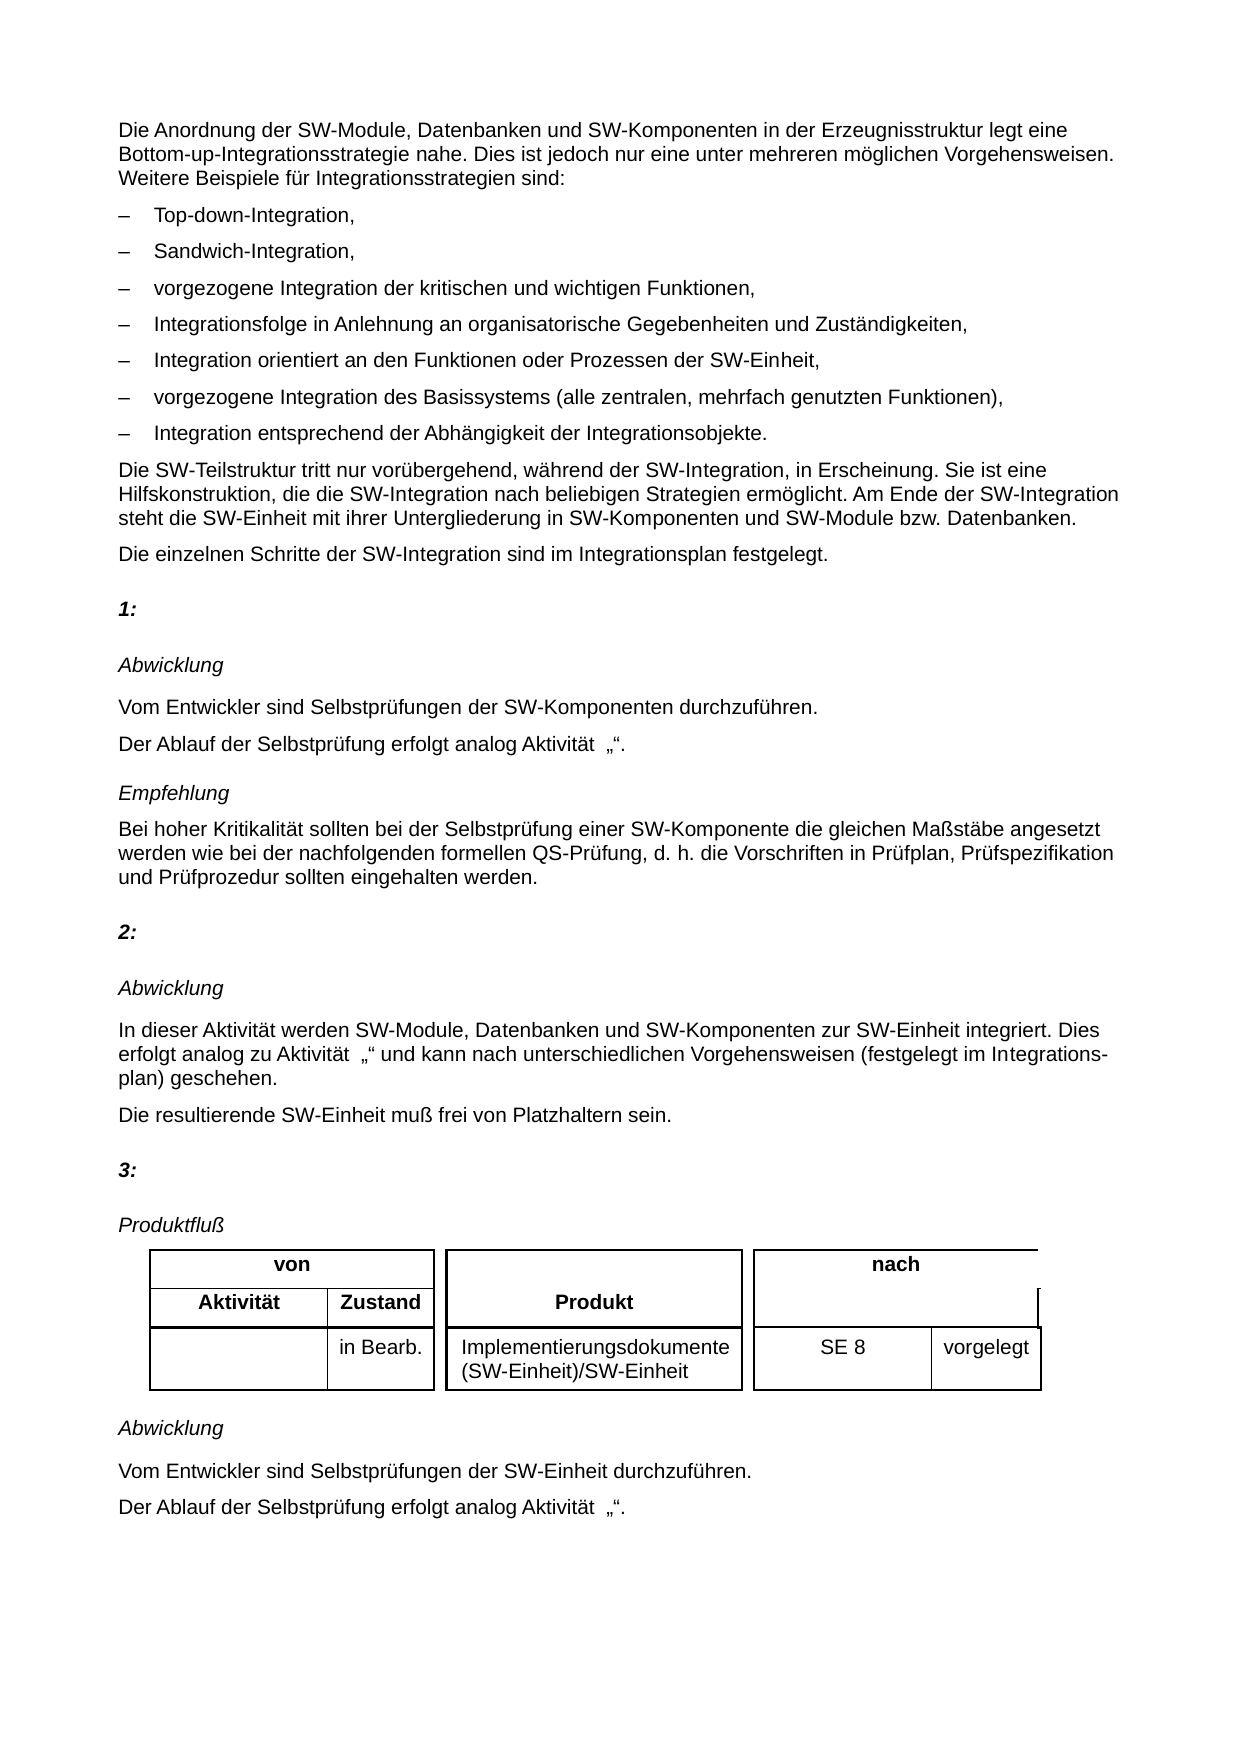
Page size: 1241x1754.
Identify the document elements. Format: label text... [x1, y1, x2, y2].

text – Sandwich-Integration, [118, 239, 1122, 263]
list : [118, 1158, 1122, 1182]
table_cell [743, 1288, 753, 1326]
table_header [448, 1251, 741, 1288]
table_cell [435, 1326, 445, 1389]
text – Integration entsprechend der Abhängigkeit der Integrationsobjekte. [118, 421, 1122, 445]
text Vom Entwickler sind Selbstprüfungen der SW-Ein­heit durchzuführen. [118, 1459, 1122, 1483]
table_cell [743, 1326, 753, 1389]
table_cell Zustand [328, 1289, 433, 1326]
table_cell [435, 1288, 445, 1326]
text Der Ablauf der Selbstprüfung erfolgt analog Aktivität „“. [118, 732, 1122, 756]
list : [118, 920, 1122, 944]
text Die resultierende SW-Ein­heit muß frei von Platzhaltern sein. [118, 1102, 1122, 1126]
text Vom Entwickler sind Selbstprüfungen der SW-Kom­po­nen­ten durchzuführen. [118, 695, 1122, 719]
table_cell Im­ple­men­tie­rungs­do­ku­men­te (SW-Ein­heit)/SW-Ein­heit [448, 1329, 741, 1389]
table_cell vor­ge­legt [932, 1328, 1040, 1389]
text – Top-down-Integration, [118, 202, 1122, 226]
text Die SW-Teilstruktur tritt nur vorübergehend, während der SW-In­te­gra­tion, in Erscheinung. Sie ist eine Hilfskonstruktion, die die SW-In­te­gra­tion nach beliebigen Strategien ermöglicht. Am Ende der SW-In­te­gra­tion steht die SW-Ein­heit mit ihrer Untergliederung in SW-Kom­po­nen­ten und SW-Module bzw. Da­ten­banken. [118, 458, 1122, 529]
text – vorgezogene Integration des Basissystems (alle zentralen, mehrfach genutzten Funktionen), [118, 385, 1122, 409]
table_cell [151, 1329, 327, 1389]
table_cell Produkt [448, 1288, 741, 1326]
table_cell SE 8 [755, 1328, 931, 1389]
text Empfehlung [118, 781, 1122, 804]
table_header von [151, 1251, 433, 1288]
list : [118, 597, 1122, 621]
text – Integration orientiert an den Funktionen oder Prozessen der SW-Ein­heit, [118, 348, 1122, 372]
text Bei hoher Kritikalität sollten bei der Selbstprüfung einer SW-Kom­po­nen­te die gleichen Maßstäbe angesetzt werden wie bei der nachfolgenden formellen QS-Prüfung, d. h. die Vorschriften in Prüf­plan, Prüf­spe­zi­fi­ka­tion und Prüf­pro­ze­dur sollten eingehalten werden. [118, 817, 1122, 889]
text Produktfluß [118, 1213, 1122, 1237]
table_header [743, 1249, 753, 1288]
table_header [435, 1249, 445, 1288]
text Der Ablauf der Selbstprüfung erfolgt analog Aktivität „“. [118, 1495, 1122, 1519]
table_cell Aktivität [151, 1289, 327, 1326]
text Die Anordnung der SW-Module, Da­ten­banken und SW-Kom­po­nen­ten in der Erzeugnisstruktur legt eine Bottom-up-Integrationsstrategie nahe. Dies ist jedoch nur eine unter mehreren möglichen Vorgehensweisen. Weitere Beispiele für Integrationsstrategien sind: [118, 118, 1122, 190]
text In dieser Aktivität werden SW-Module, Da­ten­banken und SW-Kom­po­nen­ten zur SW-Ein­heit integriert. Dies erfolgt analog zu Aktivität „“ und kann nach unterschiedlichen Vorgehensweisen (festgelegt im In­te­gra­tions­plan) geschehen. [118, 1018, 1122, 1090]
table_header nach [755, 1251, 1038, 1326]
text – vorgezogene Integration der kritischen und wichtigen Funktionen, [118, 275, 1122, 299]
text Abwicklung [118, 652, 1122, 676]
table_cell in Bearb. [328, 1329, 433, 1389]
text Abwicklung [118, 975, 1122, 999]
text – Integrationsfolge in Anlehnung an organisatorische Gegebenheiten und Zuständigkeiten, [118, 312, 1122, 336]
text Die einzelnen Schritte der SW-In­te­gra­tion sind im In­te­gra­tions­plan festgelegt. [118, 542, 1122, 566]
text Abwicklung [118, 1416, 1122, 1440]
